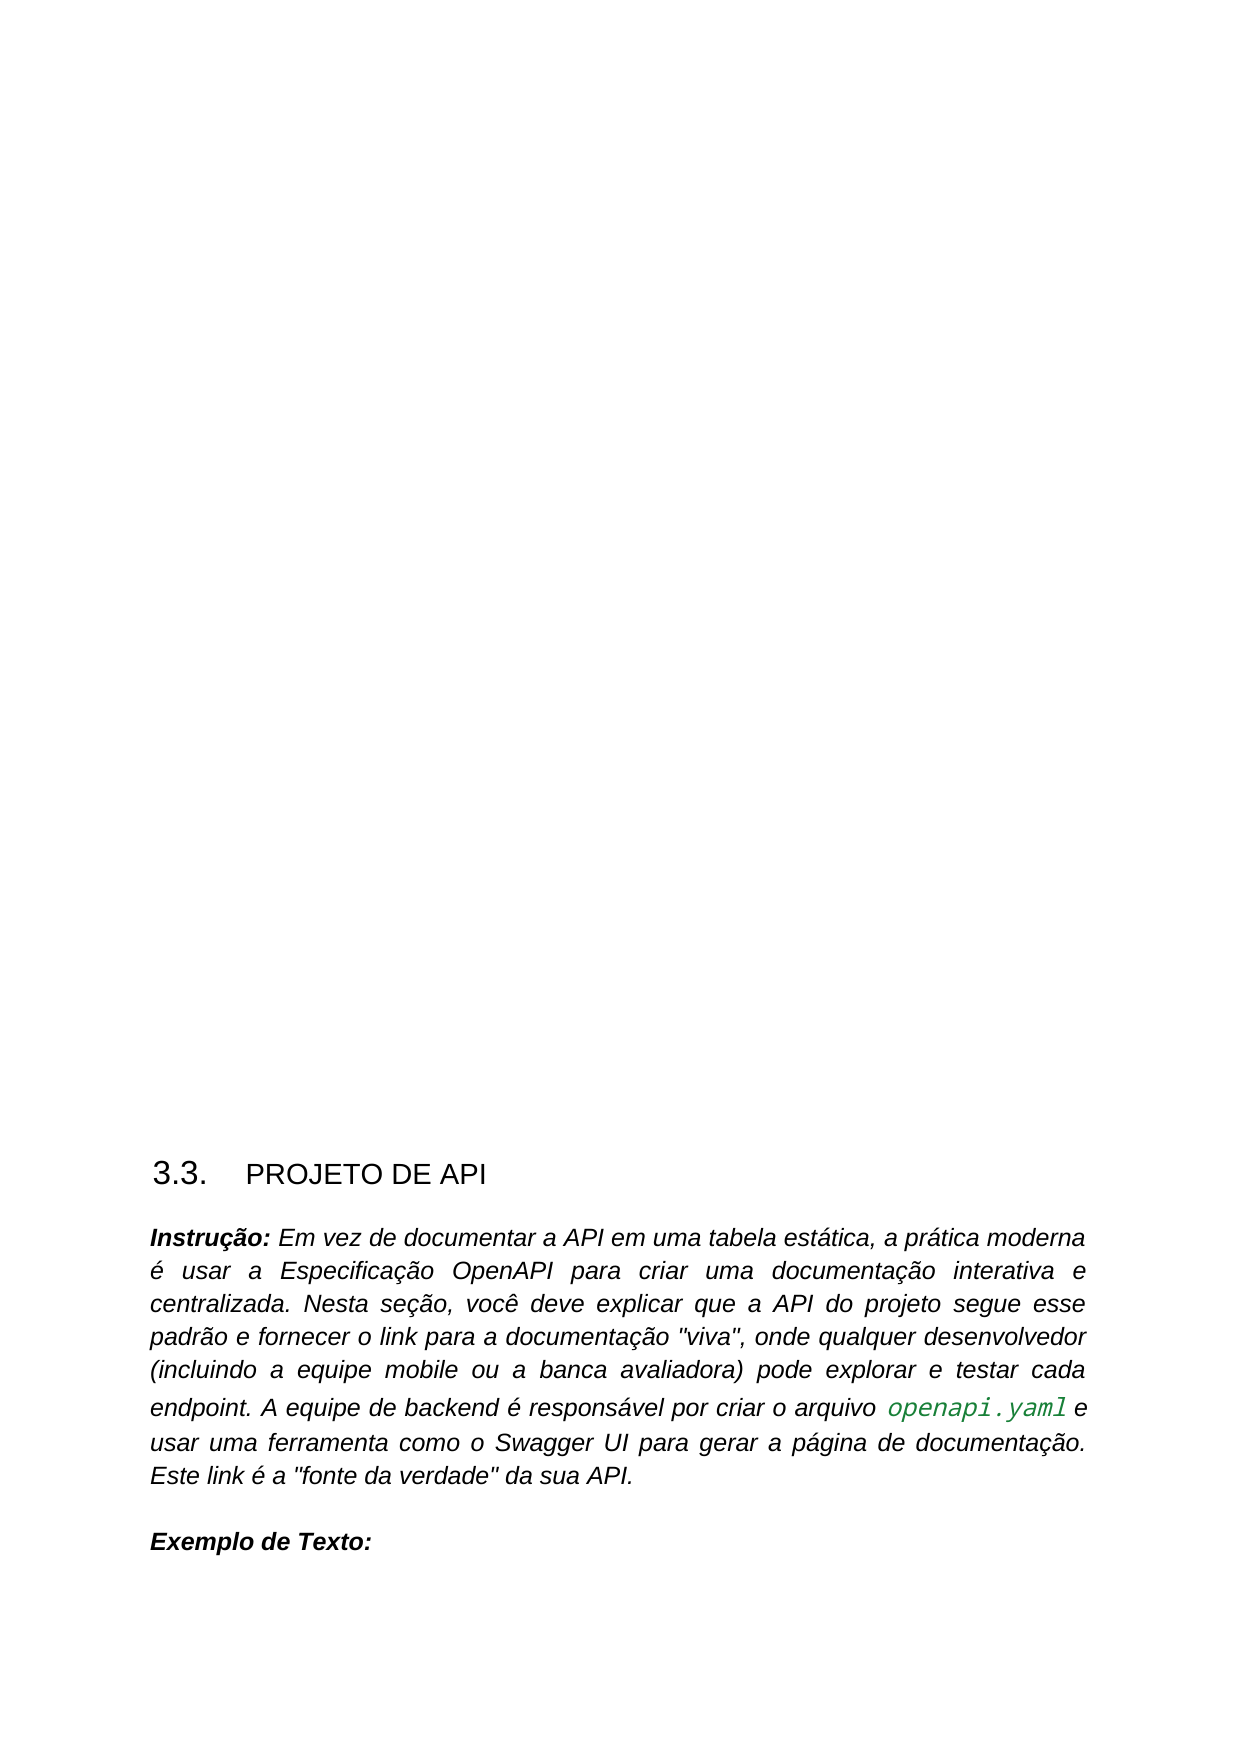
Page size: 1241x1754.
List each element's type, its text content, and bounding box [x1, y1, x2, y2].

list PROJETO DE API [208, 1153, 1090, 1192]
text Exemplo de Texto: [150, 1527, 1090, 1555]
text Instrução: Em vez de documentar a API em uma tabela estática, a prática moderna é usar a Especificação OpenAPI para criar uma documentação interativa e centralizada. Nesta seção, você deve explicar que a API do projeto segue esse padrão e fornecer o link para a documentação "viva", onde qualquer desenvolvedor (incluindo a equipe mobile ou a banca avaliadora) pode explorar e testar cada endpoint. A equipe de backend é responsável por criar o arquivo openapi.yaml e usar uma ferramenta como o Swagger UI para gerar a página de documentação. Este link é a "fonte da verdade" da sua API. [150, 1223, 1090, 1489]
